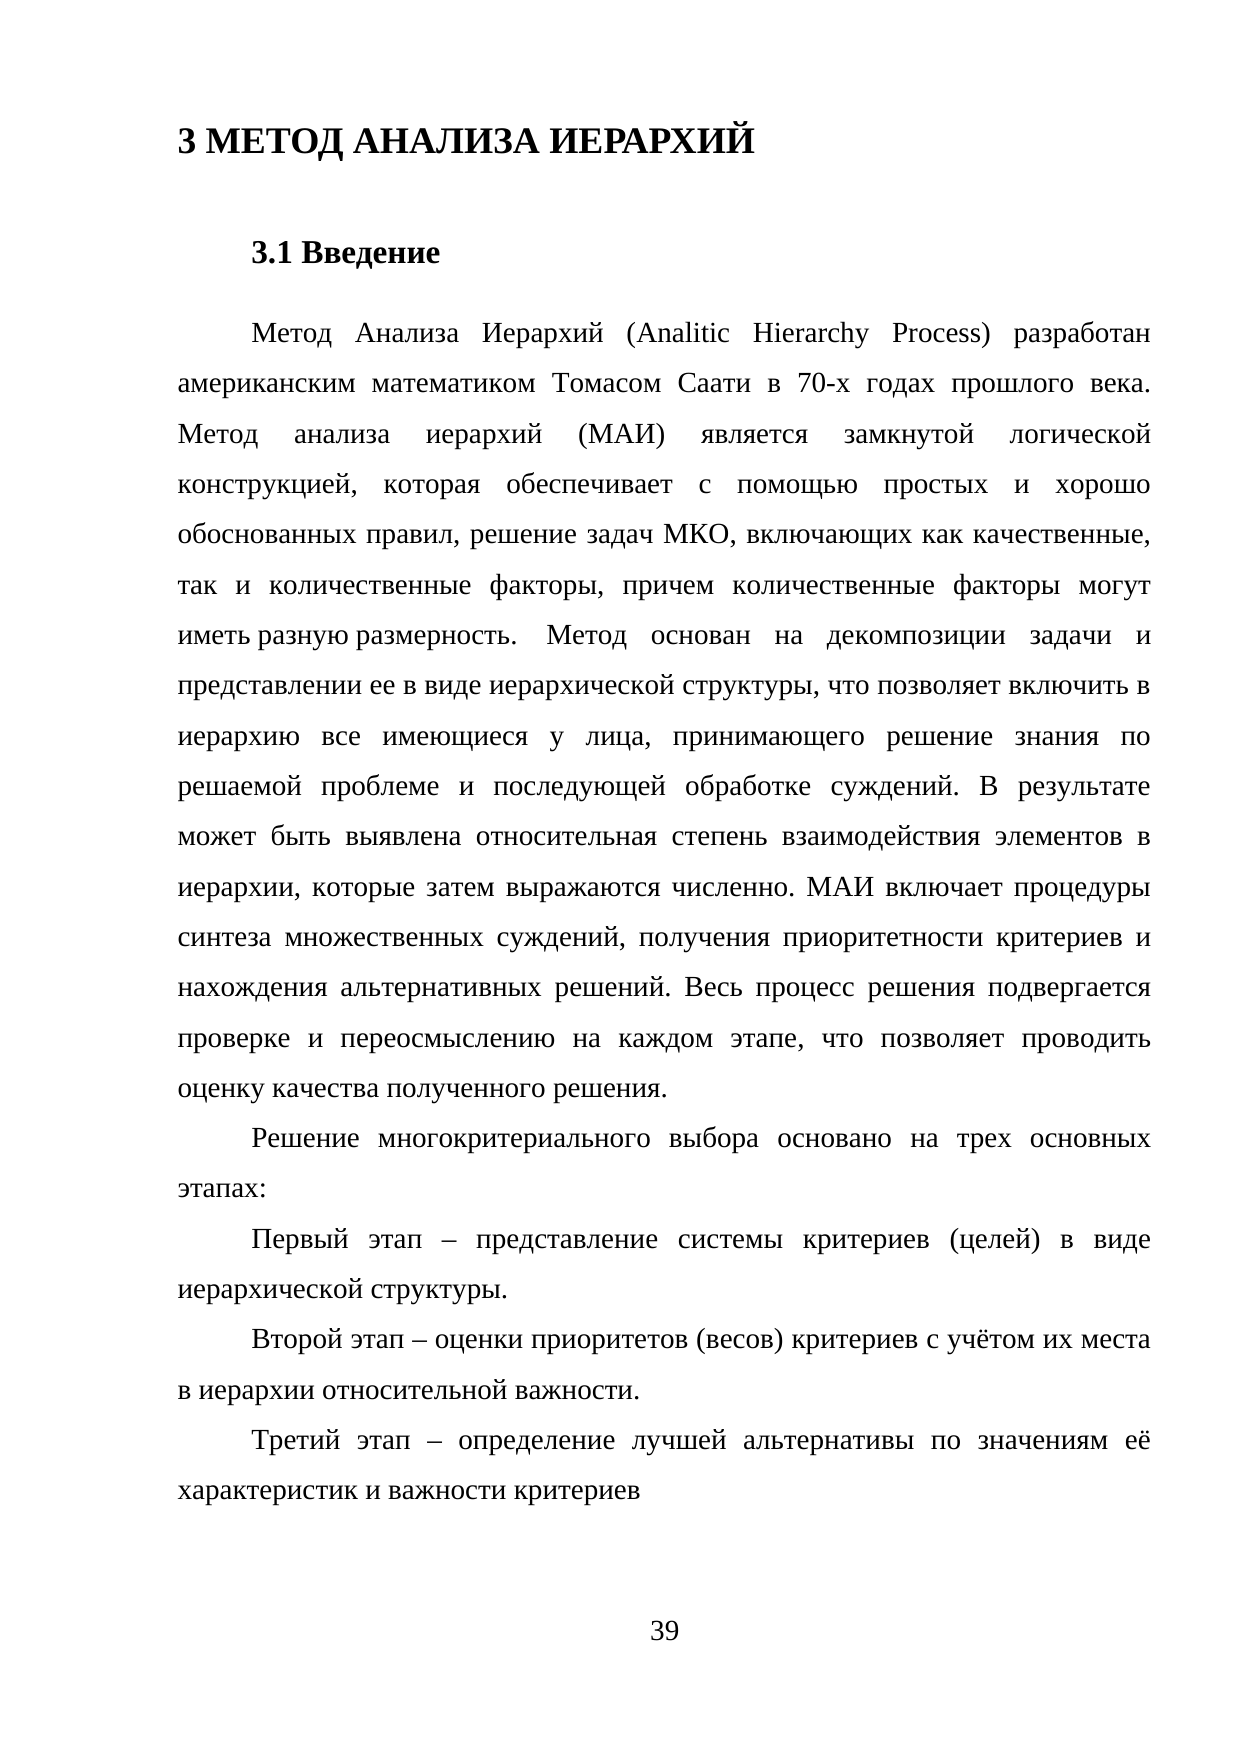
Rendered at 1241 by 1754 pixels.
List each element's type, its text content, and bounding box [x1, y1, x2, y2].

text Решение многокритериального выбора основано на трех основных этапах: [177, 1120, 1152, 1204]
text Третий этап – определение лучшей альтернативы по значениям её характеристик и важности критериев [177, 1422, 1152, 1506]
subtitle 3 метод анализа иерархий [177, 118, 1152, 161]
text Второй этап – оценки приоритетов (весов) критериев с учётом их места в иерархии относительной важности. [177, 1322, 1152, 1405]
subtitle 3.1 Введение [177, 233, 1152, 271]
text Метод Анализа Иерархий (Analitic Hierarchy Process) разработан американским математиком Томасом Саати в 70-х годах прошлого века. Метод анализа иерархий (МАИ) является замкнутой логической конструкцией, которая обеспечивает с помощью простых и хорошо обоснованных правил, решение задач МКО, включающих как качественные, так и количественные факторы, причем количественные факторы могут иметь разную размерность. Метод основан на декомпозиции задачи и представлении ее в виде иерархической структуры, что позволяет включить в иерархию все имеющиеся у лица, принимающего решение знания по решаемой проблеме и последующей обработке суждений. В результате может быть выявлена относительная степень взаимодействия элементов в иерархии, которые затем выражаются численно. МАИ включает процедуры синтеза множественных суждений, получения приоритетности критериев и нахождения альтернативных решений. Весь процесс решения подвергается проверке и переосмыслению на каждом этапе, что позволяет проводить оценку качества полученного решения. [177, 315, 1152, 1103]
text Первый этап – представление системы критериев (целей) в виде иерархической структуры. [177, 1221, 1152, 1305]
